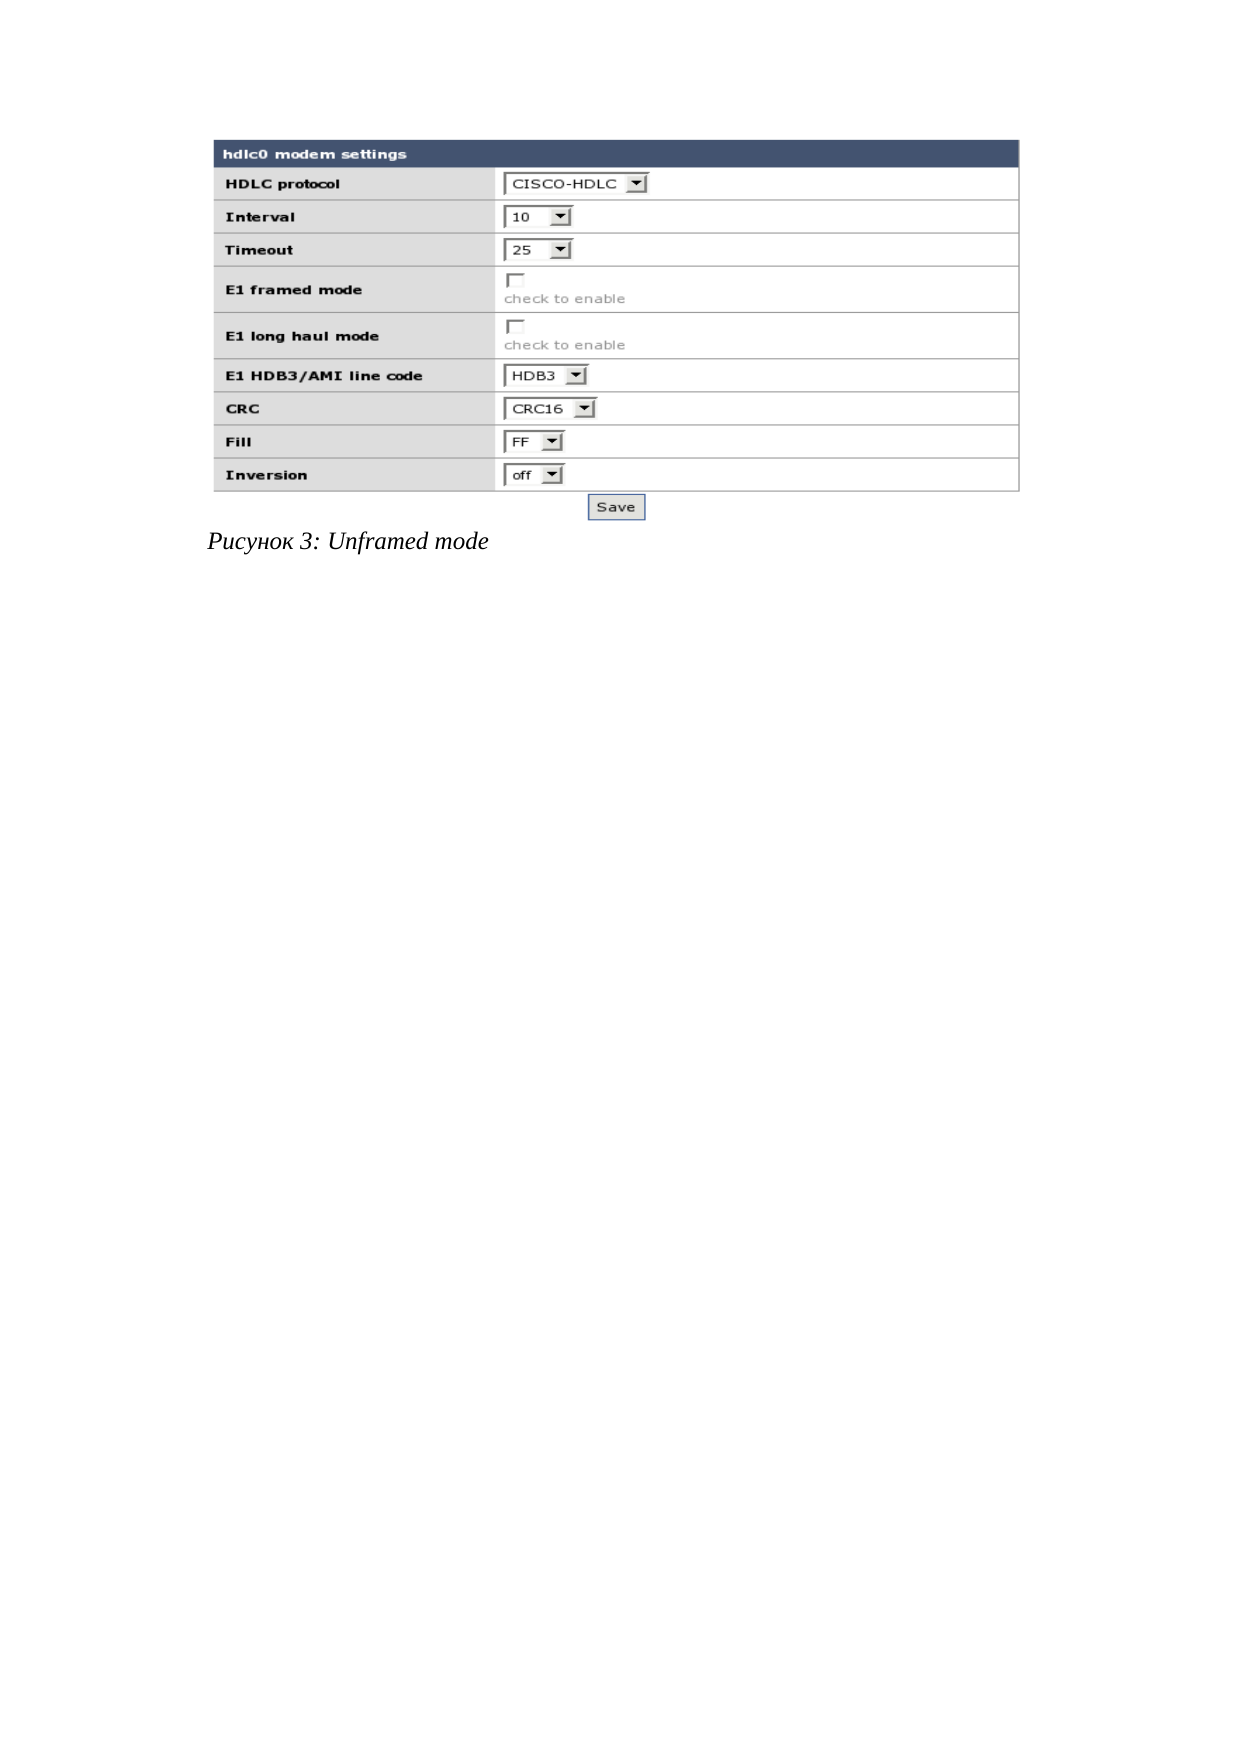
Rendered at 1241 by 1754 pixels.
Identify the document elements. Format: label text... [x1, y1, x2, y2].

picture [207, 130, 1034, 527]
text Рисунок 3: Unframed mode [207, 527, 1033, 554]
